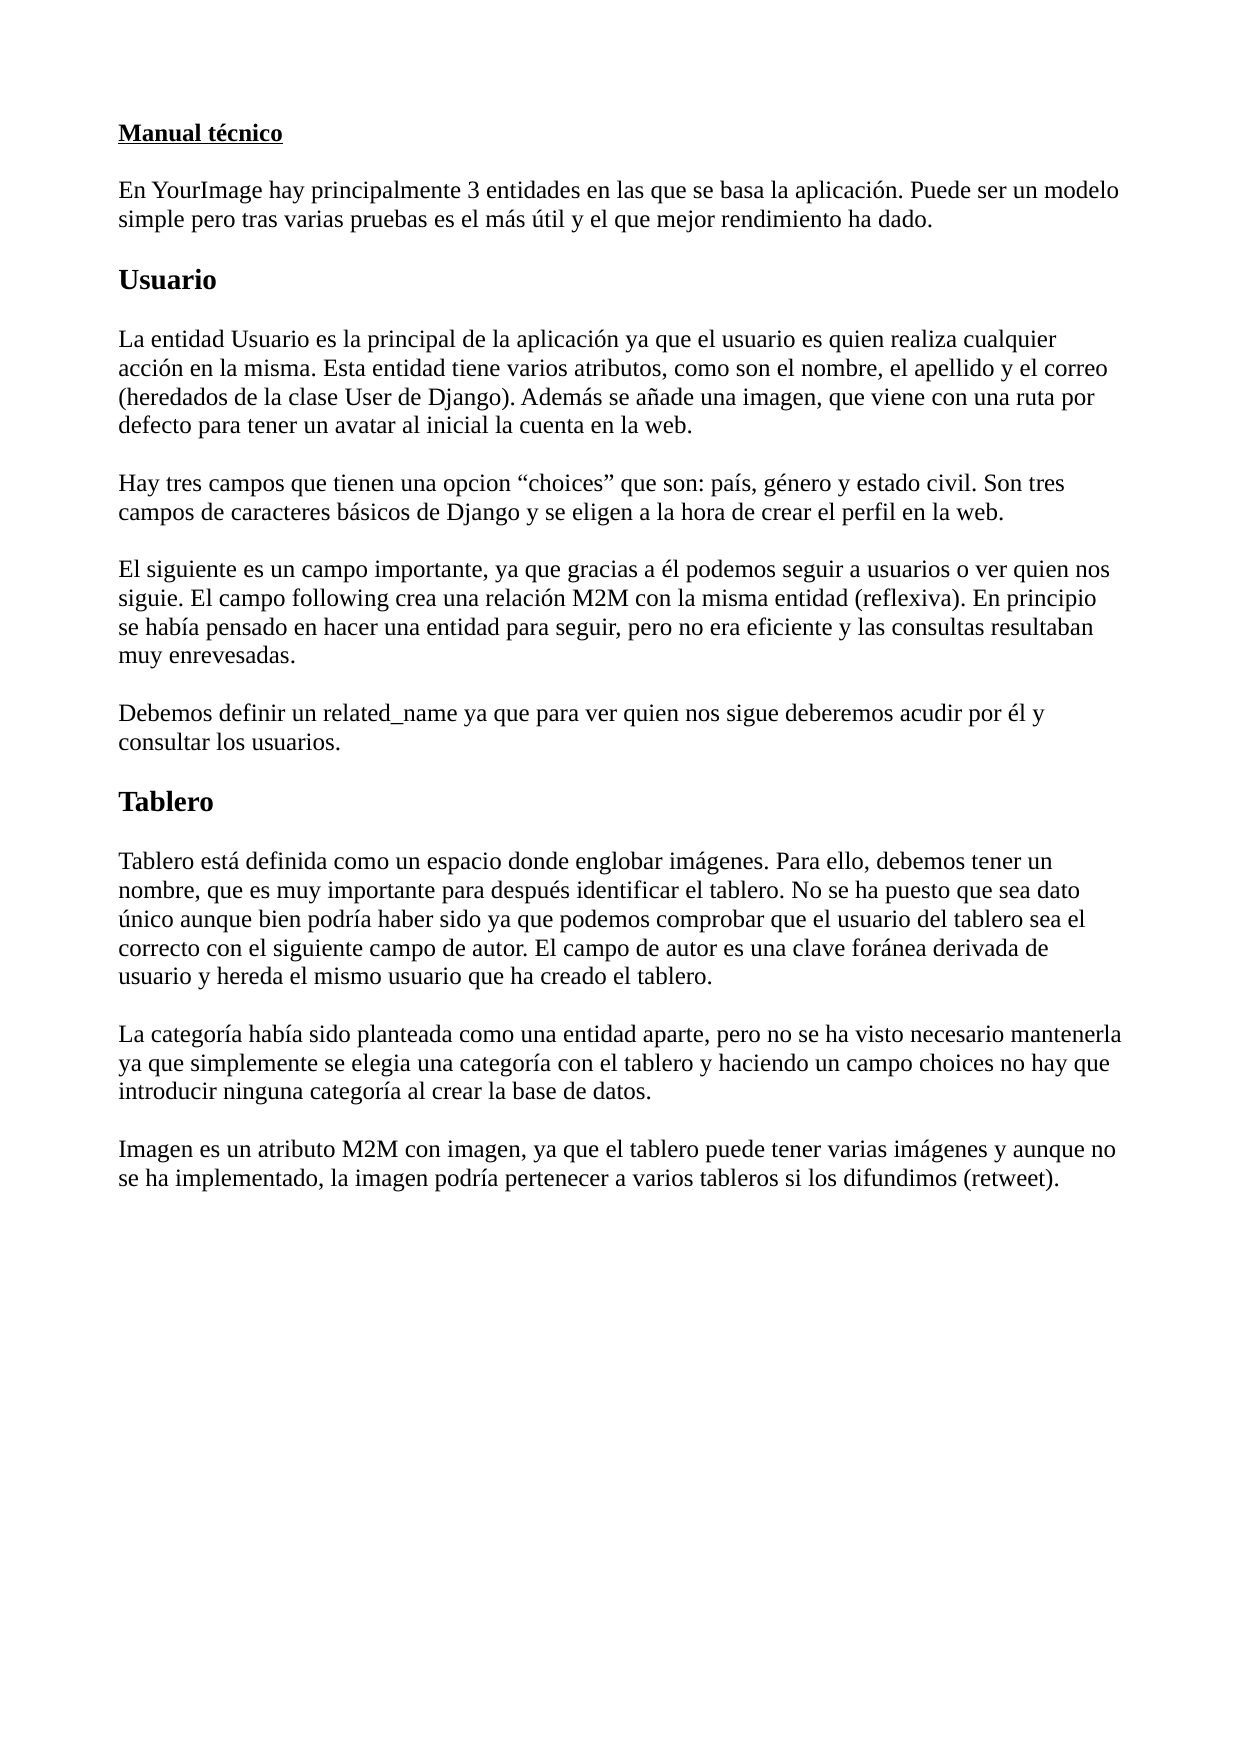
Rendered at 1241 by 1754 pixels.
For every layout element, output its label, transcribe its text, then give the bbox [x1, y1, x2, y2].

text Hay tres campos que tienen una opcion “choices” que son: país, género y estado civil. Son tres campos de caracteres básicos de Django y se eligen a la hora de crear el perfil en la web. [118, 468, 1122, 525]
text El siguiente es un campo importante, ya que gracias a él podemos seguir a usuarios o ver quien nos siguie. El campo following crea una relación M2M con la misma entidad (reflexiva). En principio se había pensado en hacer una entidad para seguir, pero no era eficiente y las consultas resultaban muy enrevesadas. [118, 554, 1122, 669]
text Manual técnico [118, 118, 1122, 147]
text Usuario [118, 262, 1122, 295]
text En YourImage hay principalmente 3 entidades en las que se basa la aplicación. Puede ser un modelo simple pero tras varias pruebas es el más útil y el que mejor rendimiento ha dado. [118, 176, 1122, 233]
text Tablero está definida como un espacio donde englobar imágenes. Para ello, debemos tener un nombre, que es muy importante para después identificar el tablero. No se ha puesto que sea dato único aunque bien podría haber sido ya que podemos comprobar que el usuario del tablero sea el correcto con el siguiente campo de autor. El campo de autor es una clave foránea derivada de usuario y hereda el mismo usuario que ha creado el tablero. [118, 846, 1122, 990]
text Tablero [118, 784, 1122, 818]
text Debemos definir un related_name ya que para ver quien nos sigue deberemos acudir por él y consultar los usuarios. [118, 698, 1122, 755]
text La categoría había sido planteada como una entidad aparte, pero no se ha visto necesario mantenerla ya que simplemente se elegia una categoría con el tablero y haciendo un campo choices no hay que introducir ninguna categoría al crear la base de datos. [118, 1019, 1122, 1105]
text Imagen es un atributo M2M con imagen, ya que el tablero puede tener varias imágenes y aunque no se ha implementado, la imagen podría pertenecer a varios tableros si los difundimos (retweet). [118, 1134, 1122, 1191]
text La entidad Usuario es la principal de la aplicación ya que el usuario es quien realiza cualquier acción en la misma. Esta entidad tiene varios atributos, como son el nombre, el apellido y el correo (heredados de la clase User de Django). Además se añade una imagen, que viene con una ruta por defecto para tener un avatar al inicial la cuenta en la web. [118, 324, 1122, 439]
